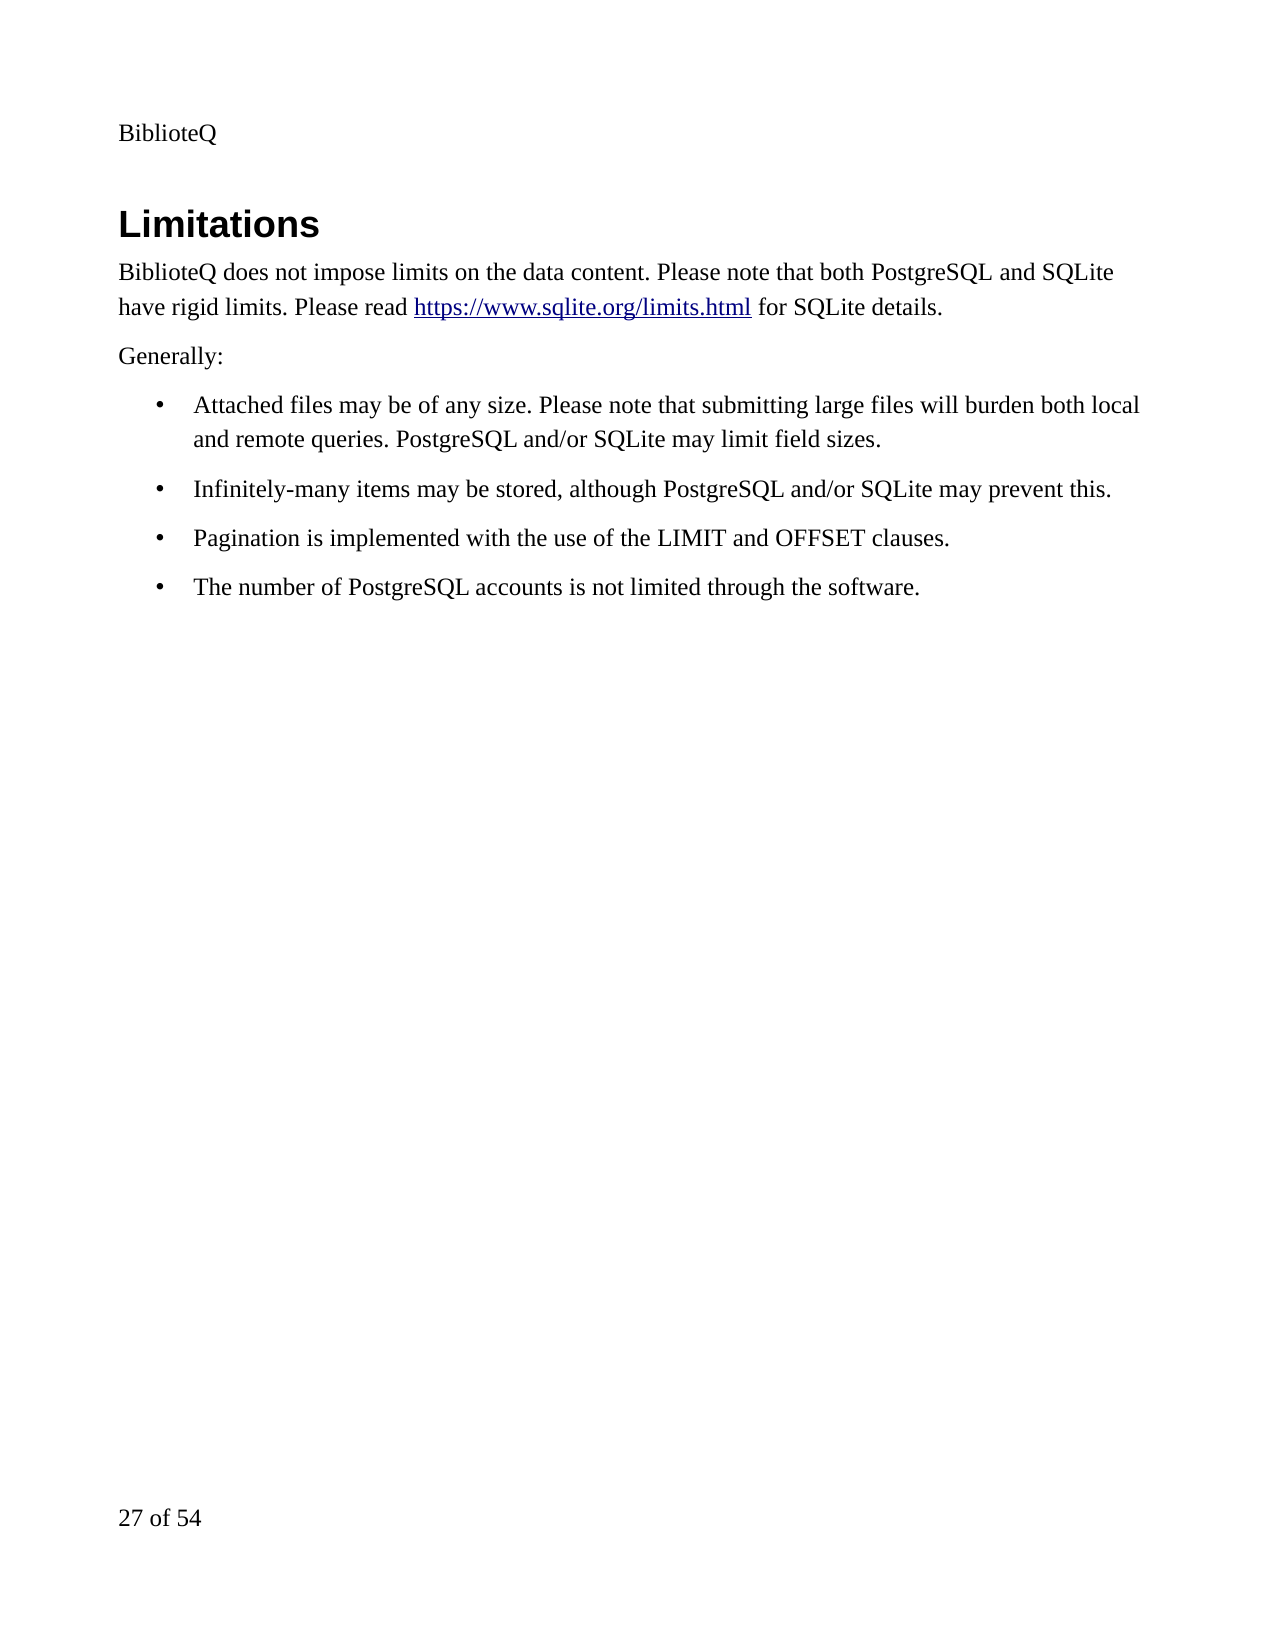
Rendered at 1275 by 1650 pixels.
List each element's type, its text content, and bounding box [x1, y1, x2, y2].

list Attached files may be of any size. Please note that submitting large files will burden both local and remote queries. PostgreSQL and/or SQLite may limit field sizes. [156, 390, 1157, 453]
list The number of PostgreSQL accounts is not limited through the software. [156, 572, 1157, 601]
text BiblioteQ does not impose limits on the data content. Please note that both PostgreSQL and SQLite have rigid limits. Please read https://www.sqlite.org/limits.html for SQLite details. [118, 257, 1157, 321]
subtitle Limitations [118, 201, 1157, 245]
list Pagination is implemented with the use of the LIMIT and OFFSET clauses. [156, 523, 1157, 551]
list Infinitely-many items may be stored, although PostgreSQL and/or SQLite may prevent this. [156, 474, 1157, 502]
text Generally: [118, 341, 1157, 370]
